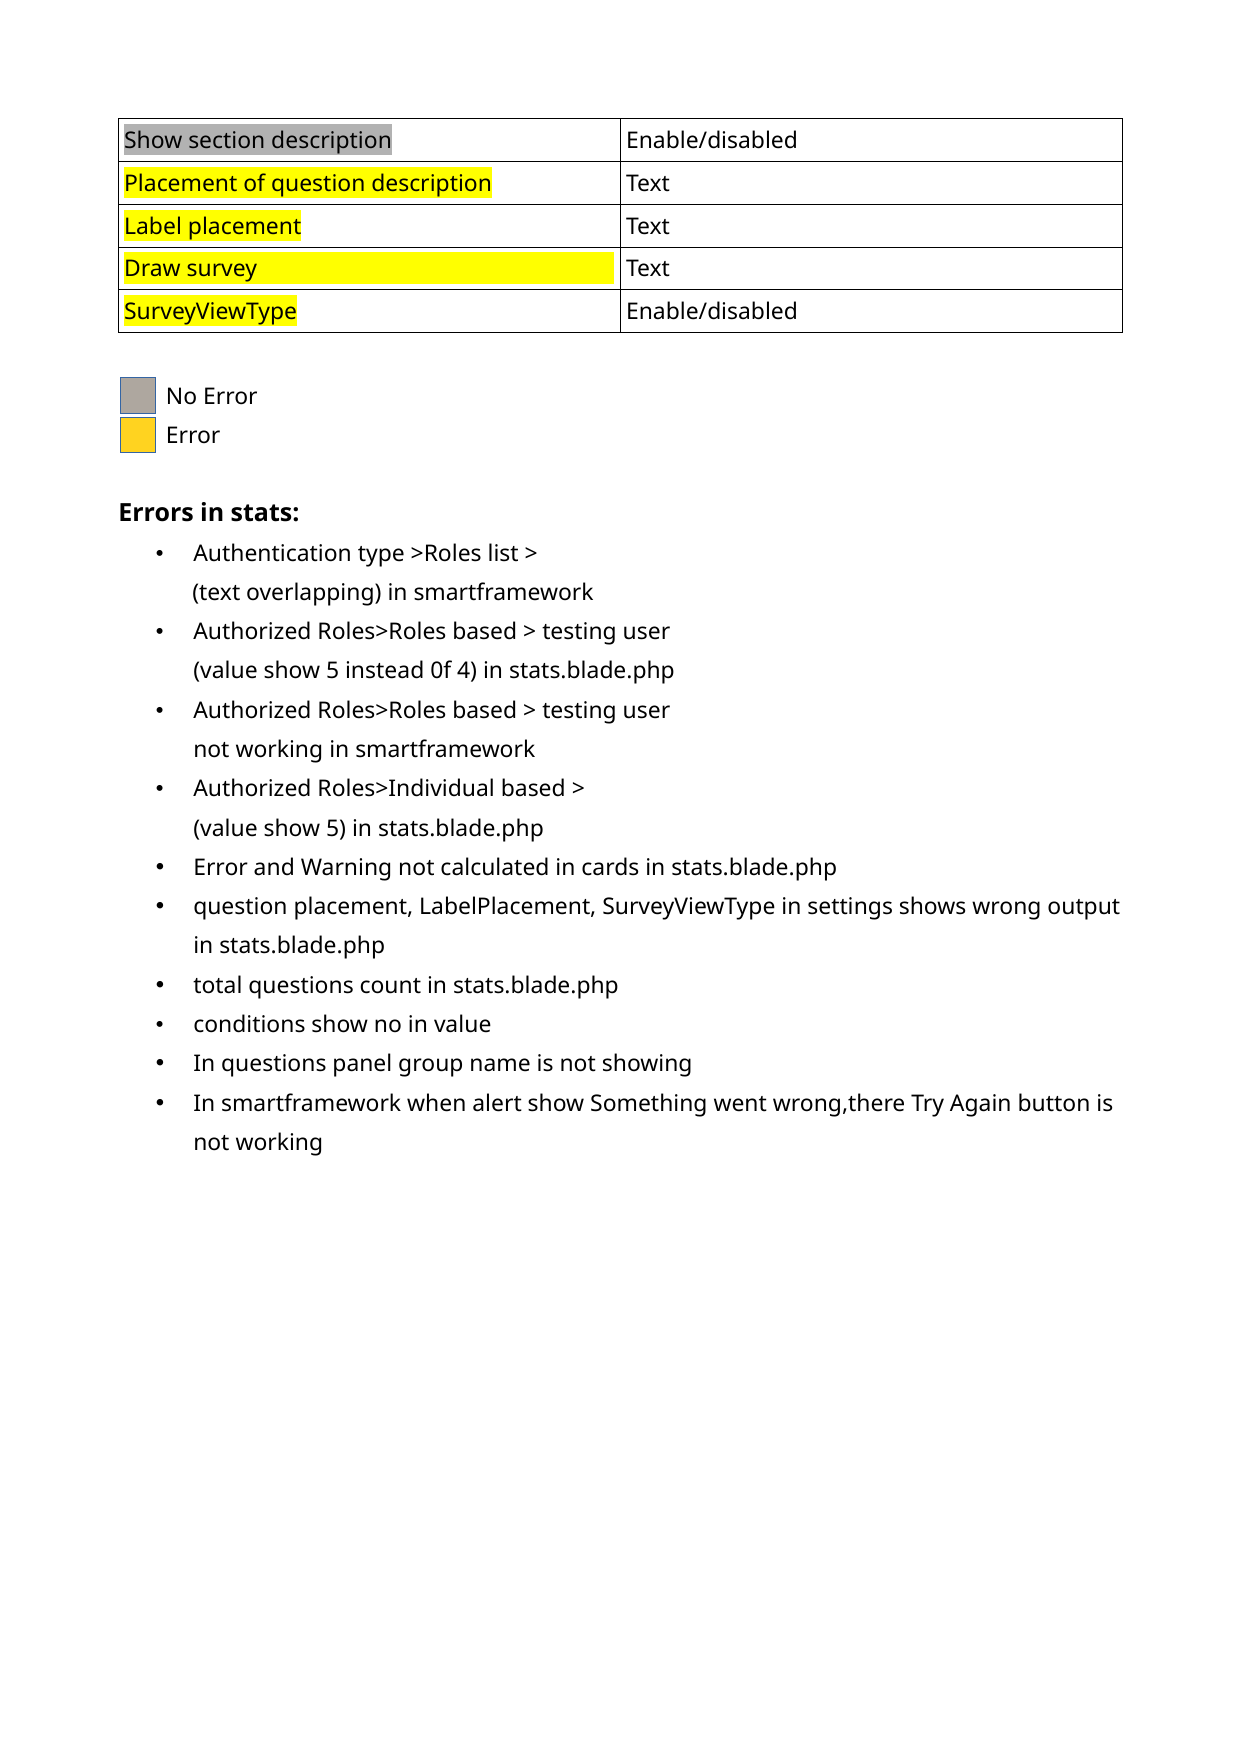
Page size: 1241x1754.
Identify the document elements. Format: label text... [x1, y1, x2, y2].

text Errors in stats: [118, 489, 1122, 529]
list Authorized Roles>Roles based > testing user [156, 607, 1122, 646]
text Error [118, 411, 1122, 450]
list (value show 5 instead 0f 4) in stats.blade.php [156, 646, 1122, 686]
list not working in smartframework [156, 725, 1122, 764]
table_cell Text [621, 162, 1122, 204]
list Authentication type >Roles list > [156, 529, 1122, 568]
table_cell Text [621, 248, 1122, 289]
list total questions count in stats.blade.php [156, 961, 1122, 1000]
table_cell Draw survey [119, 248, 620, 289]
table_cell Text [621, 205, 1122, 247]
list In questions panel group name is not showing [156, 1039, 1122, 1078]
list question placement, LabelPlacement, SurveyViewType in settings shows wrong output in stats.blade.php [156, 882, 1122, 961]
table_cell Label placement [119, 205, 620, 247]
list Error and Warning not calculated in cards in stats.blade.php [156, 843, 1122, 882]
table_cell Enable/disabled [621, 290, 1122, 332]
table_cell Placement of question description [119, 162, 620, 204]
table_cell Show section description [119, 119, 620, 161]
table_cell Enable/disabled [621, 119, 1122, 161]
text (text overlapping) in smartframework [118, 568, 1122, 607]
text No Error [118, 372, 1122, 411]
list Authorized Roles>Individual based > [156, 764, 1122, 803]
list conditions show no in value [156, 1000, 1122, 1039]
table_cell SurveyViewType [119, 290, 620, 332]
list Authorized Roles>Roles based > testing user [156, 686, 1122, 725]
list (value show 5) in stats.blade.php [156, 803, 1122, 843]
list In smartframework when alert show Something went wrong,there Try Again button is not working [156, 1078, 1122, 1196]
